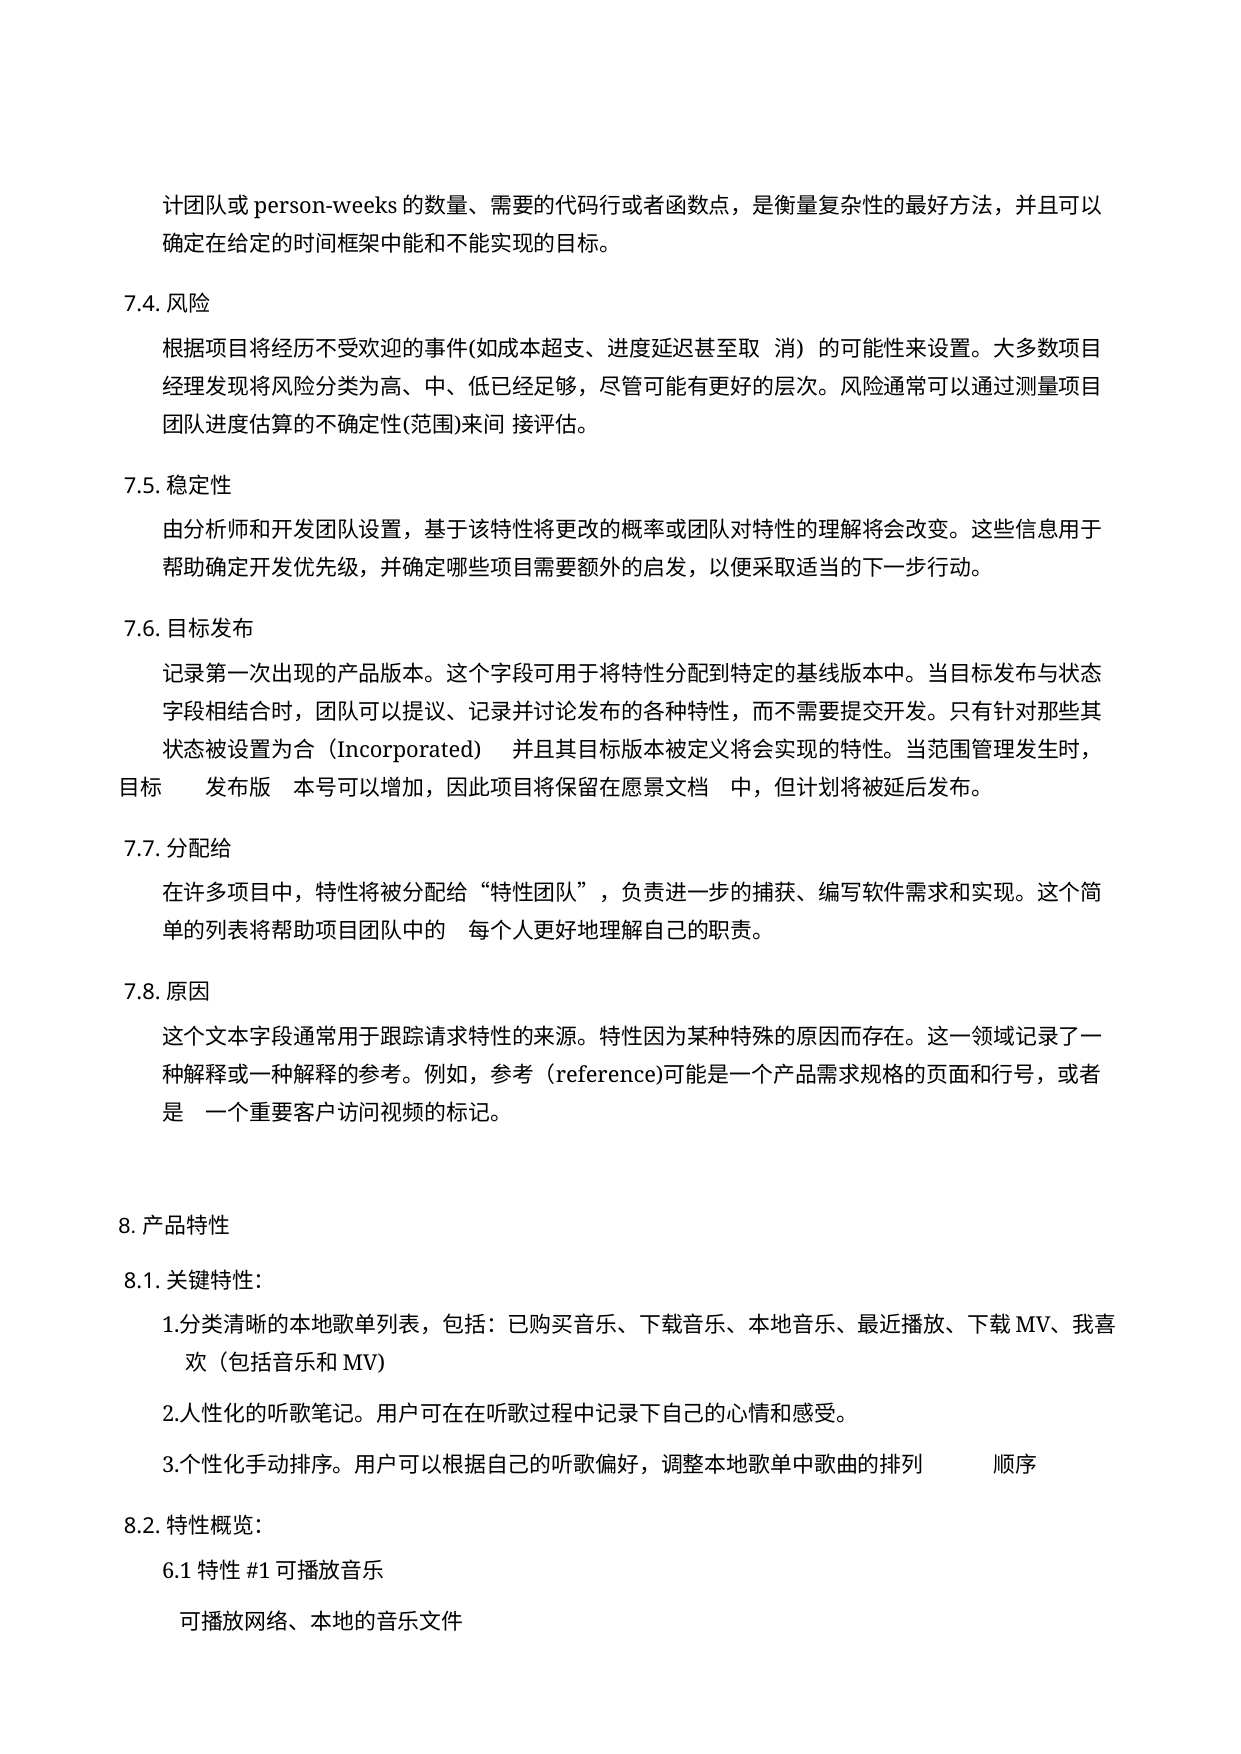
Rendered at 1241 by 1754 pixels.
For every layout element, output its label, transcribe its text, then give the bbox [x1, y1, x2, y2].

text 计团队或person-weeks的 数量、需要的代码行或者函数点，是衡量复杂性的最好方法，并且可以 确定在给定的时间框架中能和不能实现的目标。 [118, 188, 1122, 257]
subtitle 产品特性 [118, 1208, 1122, 1240]
text 记录第一次出现的产品版本。这个字段可用于将特性分配到特定的基线版本中。当目标发布与状态 字段相结合时，团队可以提议、记录并讨论发布的各种特性，而不需要提交开发。只有针对那些其 状态被设置为合（Incorporated) 并且其目标版本被定义将会实现的特性。当范围管理发生时，目标 发布版 本号可以增加，因此项目将保留在愿景文档 中，但计划将被延后发布。 [118, 656, 1122, 802]
subtitle 特性概览： [118, 1508, 1122, 1540]
text 6.1 特性 #1可播放音乐 [118, 1553, 1122, 1584]
subtitle 分配给 [118, 831, 1122, 862]
text 这个文本字段通常用于跟踪请求特性的来源。特性因为某种特殊的原因而存在。这一领域记录了一 种解释或一种解释的参考。例如，参考（reference)可能是一个产品需求规格的页面和行号，或者 是 一个重要客户访问视频的标记。 [118, 1019, 1122, 1126]
text 由分析师和开发团队设置，基于该特性将更改的概率或团队对特性的理解将会改变。这些信息用于 帮助确定开发优先级，并确定哪些项目需要额外的启发，以便采取适当的下一步行动。 [118, 512, 1122, 582]
text 2.人性化的听歌笔记。用户可在在听歌过程中记录下自己的心情和感受。 [118, 1396, 1122, 1428]
subtitle 关键特性： [118, 1263, 1122, 1294]
text 3.个性化手动排序。用户可以根据自己的听歌偏好，调整本地歌单中歌曲的排列 顺序 [118, 1447, 1122, 1479]
subtitle 原因 [118, 974, 1122, 1006]
subtitle 风险 [118, 286, 1122, 318]
subtitle 稳定性 [118, 468, 1122, 500]
text 可播放网络、本地的音乐文件 [118, 1604, 1122, 1636]
text 根据项目将经历不受欢迎的事件(如成本超支、进度延迟甚至取 消) 的可能性来设置。大多数项目 经理发现将风险分类为高、中、低已经足够，尽管可能有更好的层次。风险通常可以通过测量项目 团队进度估算的不确定性(范围)来间 接评估。 [118, 331, 1122, 439]
subtitle 目标发布 [118, 611, 1122, 643]
text 1.分类清晰的本地歌单列表，包括：已购买音乐、下载音乐、本地音乐、最近播放、下载MV、我喜 欢（包括音乐和MV) [118, 1307, 1122, 1377]
text 在许多项目中，特性将被分配给“特性团队”，负责进一步的捕获、编写软件需求和实现。这个简 单的列表将帮助项目团队中的 每个人更好地理解自己的职责。 [118, 875, 1122, 945]
